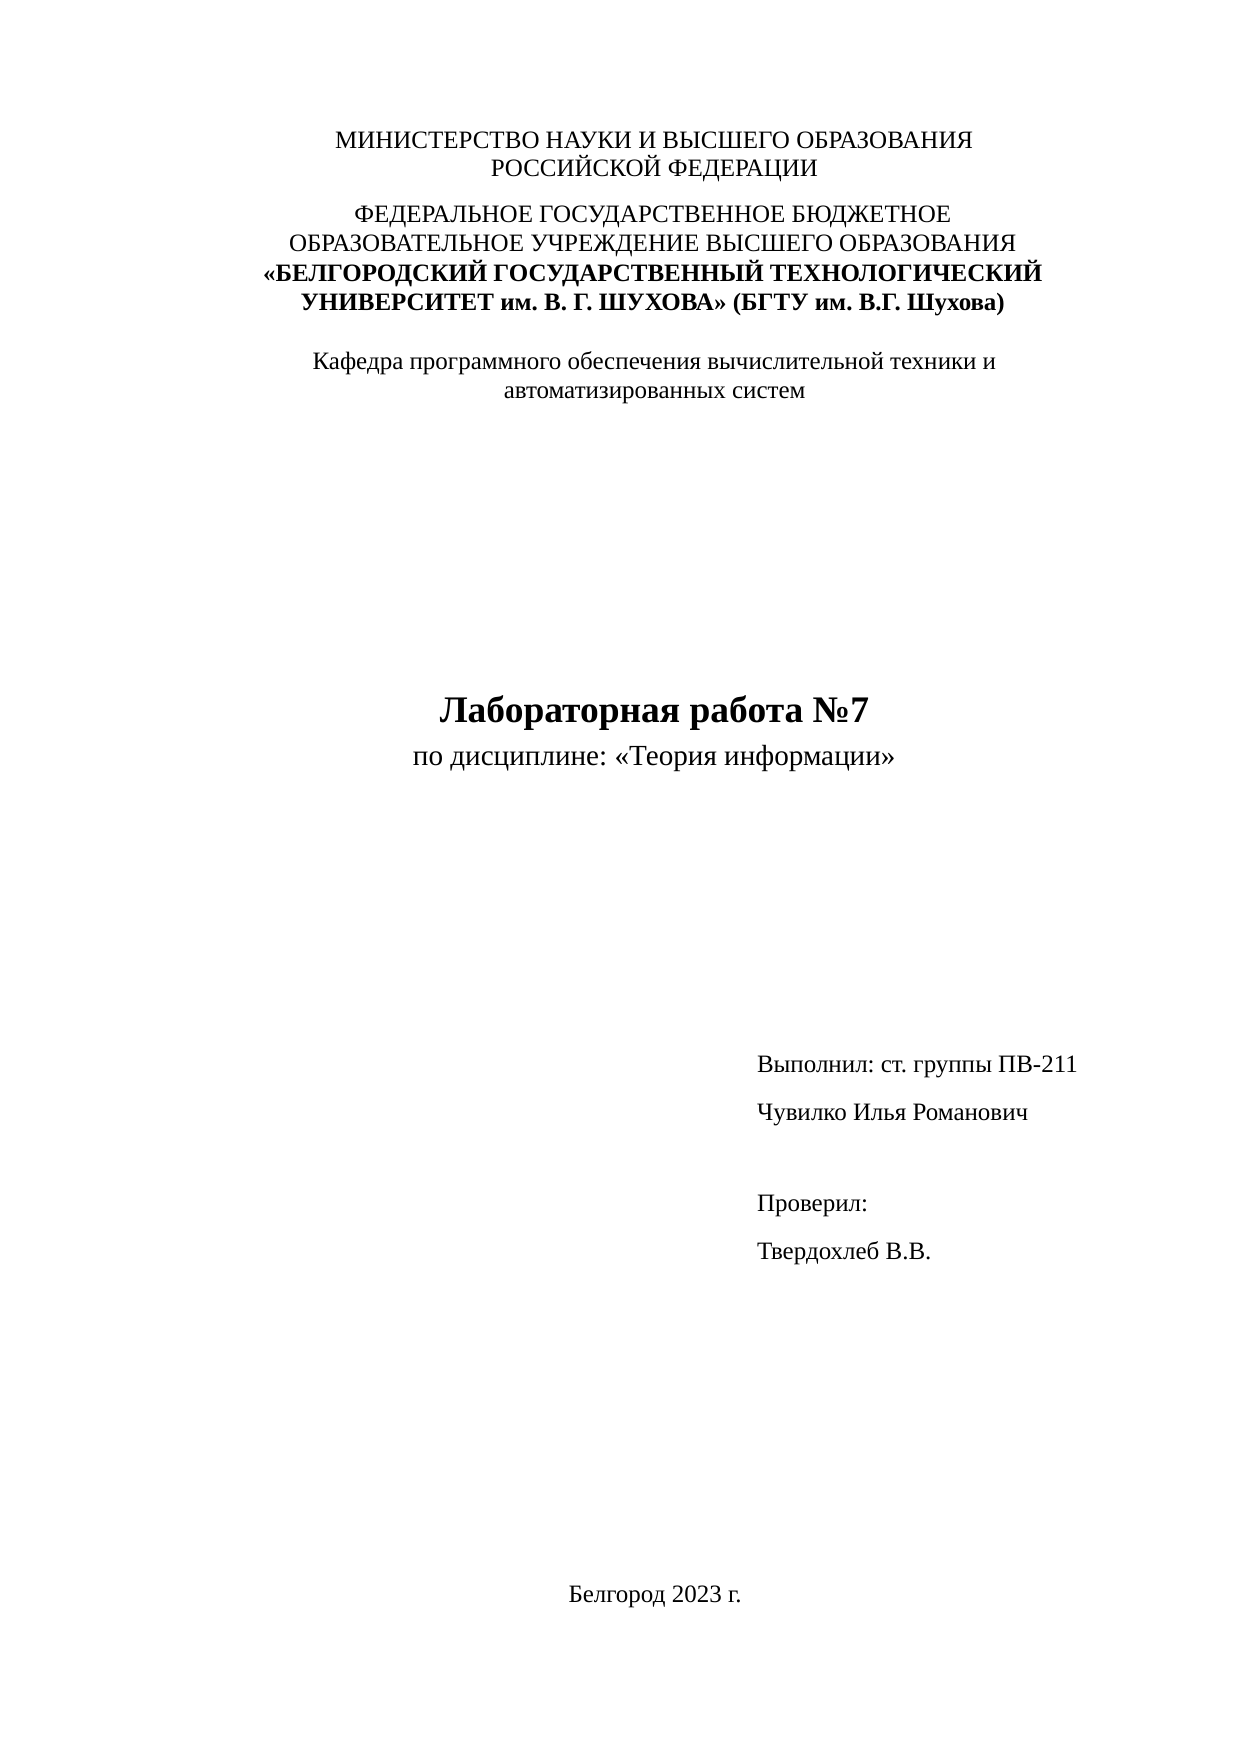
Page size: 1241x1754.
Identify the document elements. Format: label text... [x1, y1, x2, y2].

text Кафедра программного обеспечения вычислительной техники и автоматизированных систем [239, 347, 1070, 403]
text Твердохлеб В.В. [757, 1232, 1122, 1266]
text МИНИСТЕРСТВО НАУКИ И ВЫСШЕГО ОБРАЗОВАНИЯ РОССИЙСКОЙ ФЕДЕРАЦИИ [293, 126, 1016, 182]
text Белгород 2023 г. [293, 1579, 1017, 1608]
text «БЕЛГОРОДСКИЙ ГОСУДАРСТВЕННЫЙ ТЕХНОЛОГИЧЕСКИЙ УНИВЕРСИТЕТ им. В. Г. ШУХОВА» (БГТУ им. В.Г. Шухова) [235, 258, 1070, 316]
text Чувилко Илья Романович [757, 1097, 1122, 1125]
text ФЕДЕРАЛЬНОЕ ГОСУДАРСТВЕННОЕ БЮДЖЕТНОЕ ОБРАЗОВАТЕЛЬНОЕ УЧРЕЖДЕНИЕ ВЫСШЕГО ОБРАЗОВАНИЯ [235, 199, 1070, 257]
text Выполнил: ст. группы ПВ-211 [757, 1049, 1122, 1078]
text Лабораторная работа №7 по дисциплине: «Теория информации» [293, 688, 1016, 774]
text Проверил: [757, 1184, 1122, 1218]
